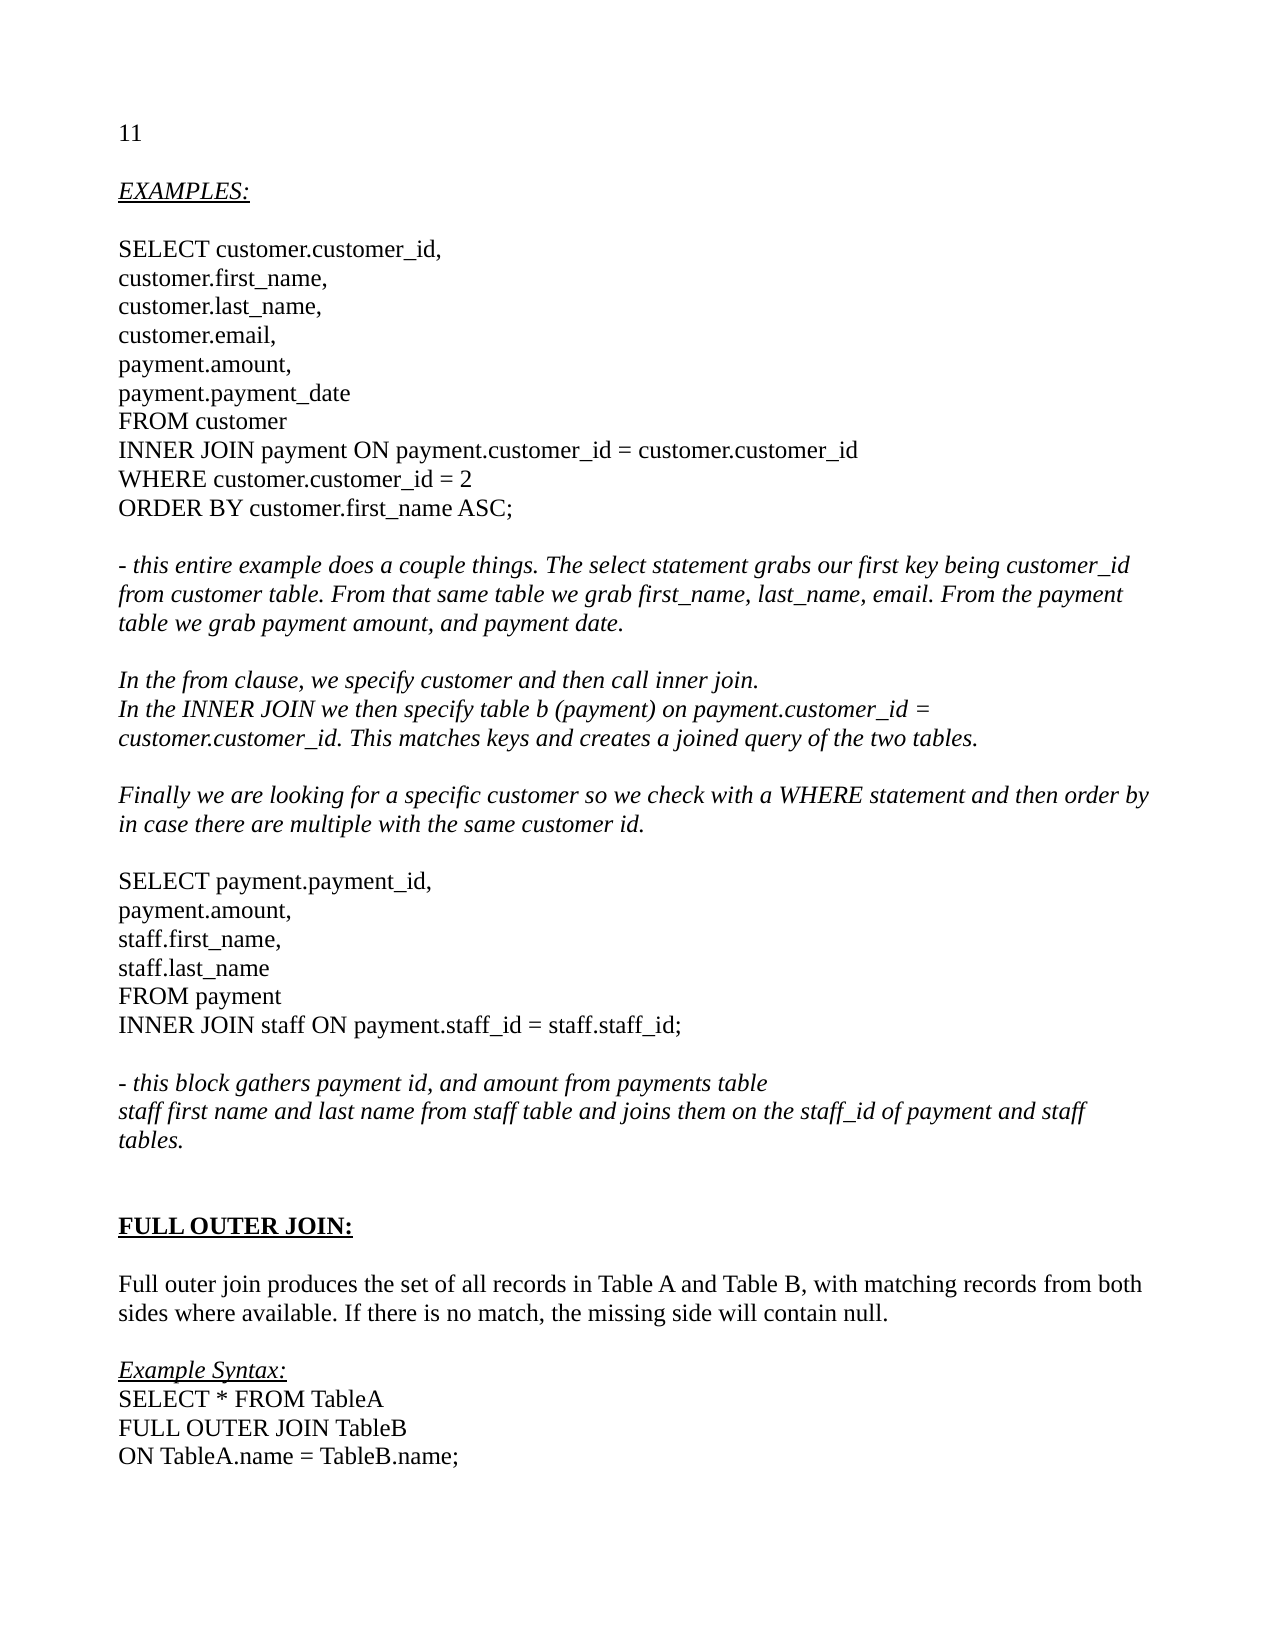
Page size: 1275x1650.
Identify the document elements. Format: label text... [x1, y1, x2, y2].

text staff.last_name [118, 953, 1157, 981]
text FULL OUTER JOIN TableB [118, 1413, 1157, 1441]
text customer.email, [118, 320, 1157, 349]
text FROM customer [118, 406, 1157, 435]
text staff.first_name, [118, 924, 1157, 953]
text customer.first_name, [118, 263, 1157, 291]
text payment.amount, [118, 895, 1157, 924]
text INNER JOIN payment ON payment.customer_id = customer.customer_id [118, 435, 1157, 464]
text - this entire example does a couple things. The select statement grabs our first key being customer_id from customer table. From that same table we grab first_name, last_name, email. From the payment table we grab payment amount, and payment date. [118, 550, 1157, 636]
text FULL OUTER JOIN: [118, 1211, 1157, 1240]
text EXAMPLES: [118, 176, 1157, 205]
text - this block gathers payment id, and amount from payments table [118, 1068, 1157, 1096]
text Example Syntax: [118, 1355, 1157, 1384]
text INNER JOIN staff ON payment.staff_id = staff.staff_id; [118, 1010, 1157, 1039]
text ORDER BY customer.first_name ASC; [118, 493, 1157, 521]
text SELECT customer.customer_id, [118, 234, 1157, 263]
text SELECT * FROM TableA [118, 1384, 1157, 1413]
text WHERE customer.customer_id = 2 [118, 464, 1157, 493]
text ON TableA.name = TableB.name; [118, 1441, 1157, 1470]
text FROM payment [118, 981, 1157, 1010]
text In the INNER JOIN we then specify table b (payment) on payment.customer_id = customer.customer_id. This matches keys and creates a joined query of the two tables. [118, 694, 1157, 751]
text Full outer join produces the set of all records in Table A and Table B, with matching records from both sides where available. If there is no match, the missing side will contain null. [118, 1269, 1157, 1326]
text payment.payment_date [118, 378, 1157, 406]
text Finally we are looking for a specific customer so we check with a WHERE statement and then order by in case there are multiple with the same customer id. [118, 780, 1157, 838]
text SELECT payment.payment_id, [118, 866, 1157, 895]
text In the from clause, we specify customer and then call inner join. [118, 665, 1157, 694]
text staff first name and last name from staff table and joins them on the staff_id of payment and staff tables. [118, 1096, 1157, 1154]
text payment.amount, [118, 349, 1157, 378]
text customer.last_name, [118, 291, 1157, 320]
